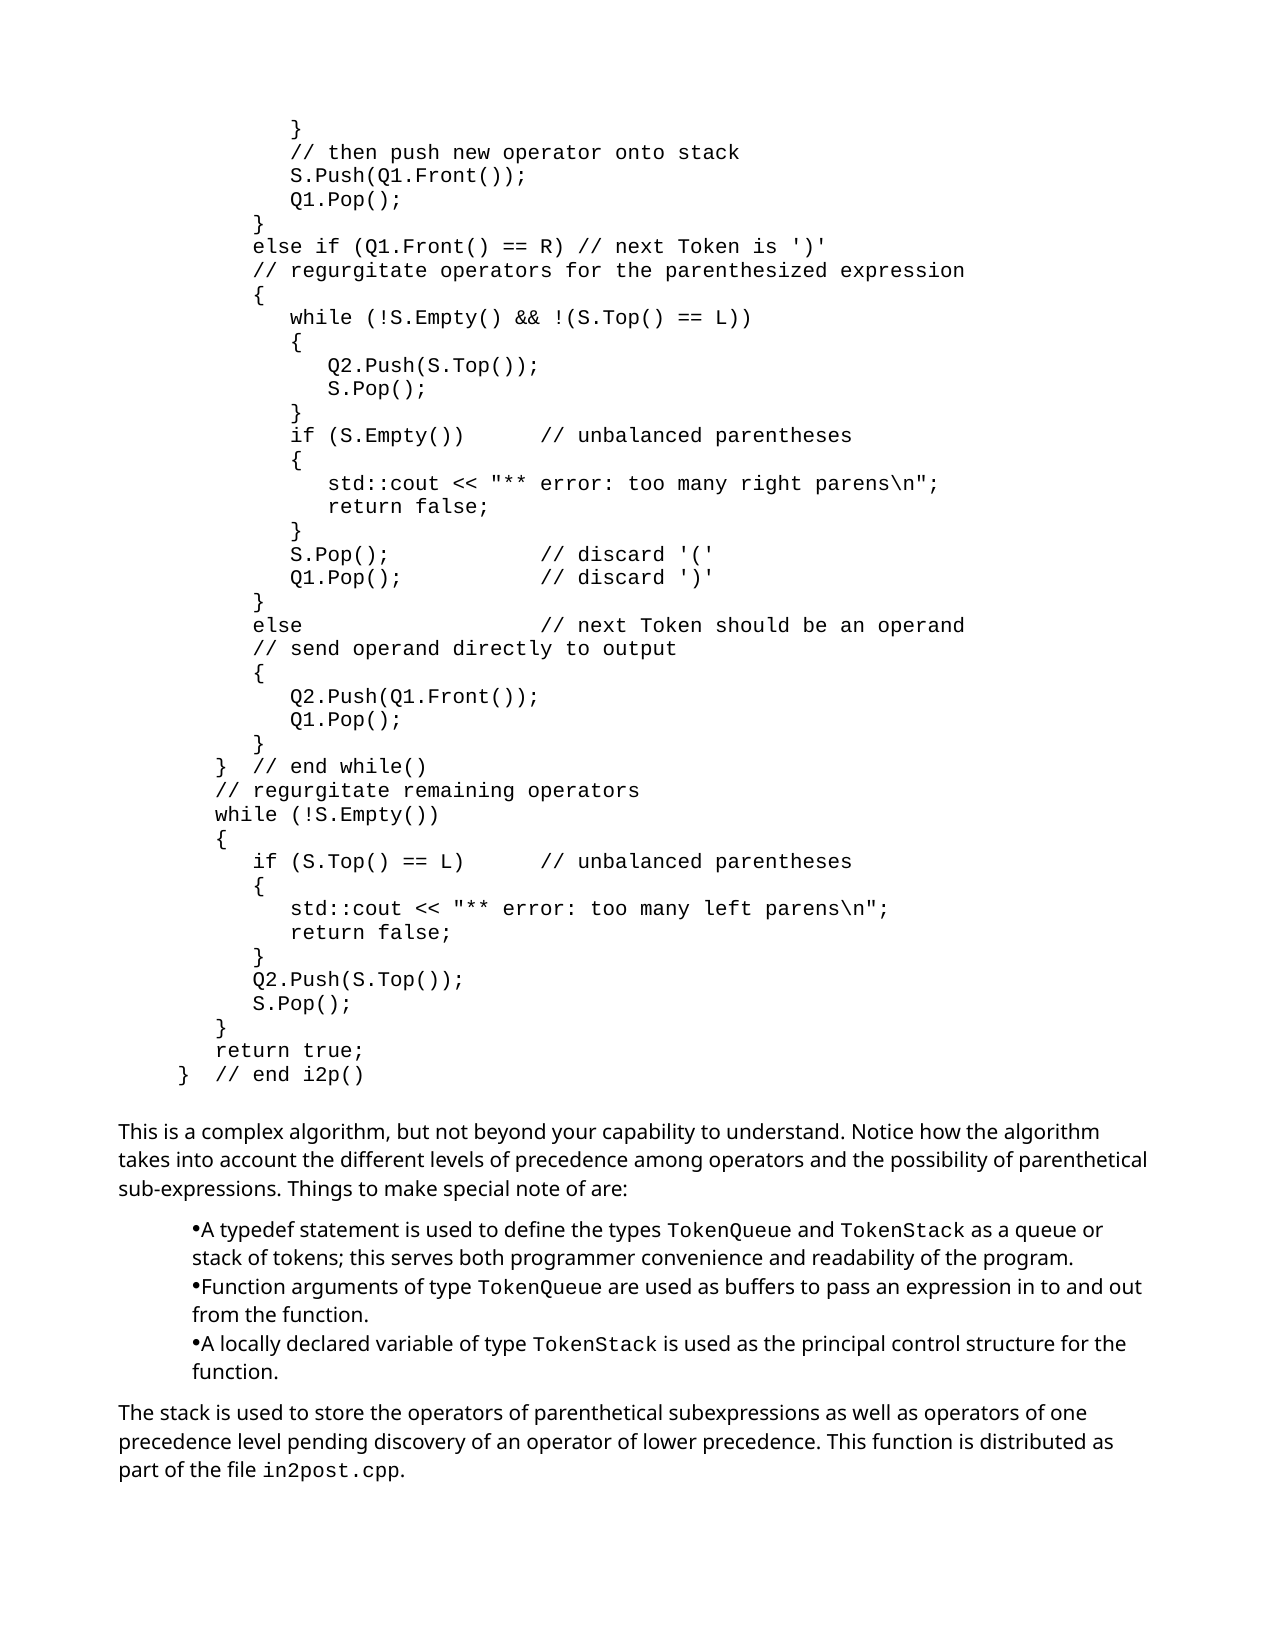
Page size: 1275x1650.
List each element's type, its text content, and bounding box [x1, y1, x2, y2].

text else // next Token should be an operand [177, 615, 1098, 638]
list A locally declared variable of type TokenStack is used as the principal control structure for the function. [118, 1329, 1157, 1386]
text Q1.Pop(); [177, 709, 1098, 733]
text Q2.Push(S.Top()); [177, 354, 1098, 378]
text Q1.Pop(); [177, 189, 1098, 213]
text } [177, 733, 1098, 757]
text } [177, 402, 1098, 426]
text // regurgitate remaining operators [177, 780, 1098, 804]
text return false; [177, 922, 1098, 946]
text } [177, 118, 1098, 142]
text S.Pop(); // discard '(' [177, 544, 1098, 567]
text std::cout << "** error: too many left parens\n"; [177, 898, 1098, 922]
text The stack is used to store the operators of parenthetical subexpressions as well as operators of one precedence level pending discovery of an operator of lower precedence. This function is distributed as part of the file in2post.cpp. [118, 1398, 1157, 1484]
text // then push new operator onto stack [177, 142, 1098, 165]
text S.Pop(); [177, 993, 1098, 1017]
text return true; [177, 1040, 1098, 1064]
text } [177, 520, 1098, 544]
text Q2.Push(Q1.Front()); [177, 686, 1098, 709]
text Q1.Pop(); // discard ')' [177, 567, 1098, 591]
text { [177, 662, 1098, 686]
text else if (Q1.Front() == R) // next Token is ')' [177, 236, 1098, 260]
text } // end i2p() [177, 1064, 1098, 1088]
text if (S.Top() == L) // unbalanced parentheses [177, 851, 1098, 875]
text } [177, 591, 1098, 615]
text std::cout << "** error: too many right parens\n"; [177, 473, 1098, 496]
text while (!S.Empty() && !(S.Top() == L)) [177, 307, 1098, 331]
text S.Push(Q1.Front()); [177, 165, 1098, 189]
text S.Pop(); [177, 378, 1098, 402]
text return false; [177, 496, 1098, 520]
text { [177, 331, 1098, 354]
text } [177, 946, 1098, 969]
text // send operand directly to output [177, 638, 1098, 662]
text Q2.Push(S.Top()); [177, 969, 1098, 993]
text if (S.Empty()) // unbalanced parentheses [177, 426, 1098, 449]
text { [177, 449, 1098, 473]
text } [177, 213, 1098, 236]
text { [177, 284, 1098, 307]
list Function arguments of type TokenQueue are used as buffers to pass an expression in to and out from the function. [118, 1272, 1157, 1329]
text { [177, 875, 1098, 898]
text { [177, 827, 1098, 851]
list A typedef statement is used to define the types TokenQueue and TokenStack as a queue or stack of tokens; this serves both programmer convenience and readability of the program. [118, 1215, 1157, 1272]
text while (!S.Empty()) [177, 804, 1098, 827]
text } // end while() [177, 757, 1098, 780]
text // regurgitate operators for the parenthesized expression [177, 260, 1098, 284]
text } [177, 1017, 1098, 1040]
text This is a complex algorithm, but not beyond your capability to understand. Notice how the algorithm takes into account the different levels of precedence among operators and the possibility of parenthetical sub-expressions. Things to make special note of are: [118, 1117, 1157, 1202]
